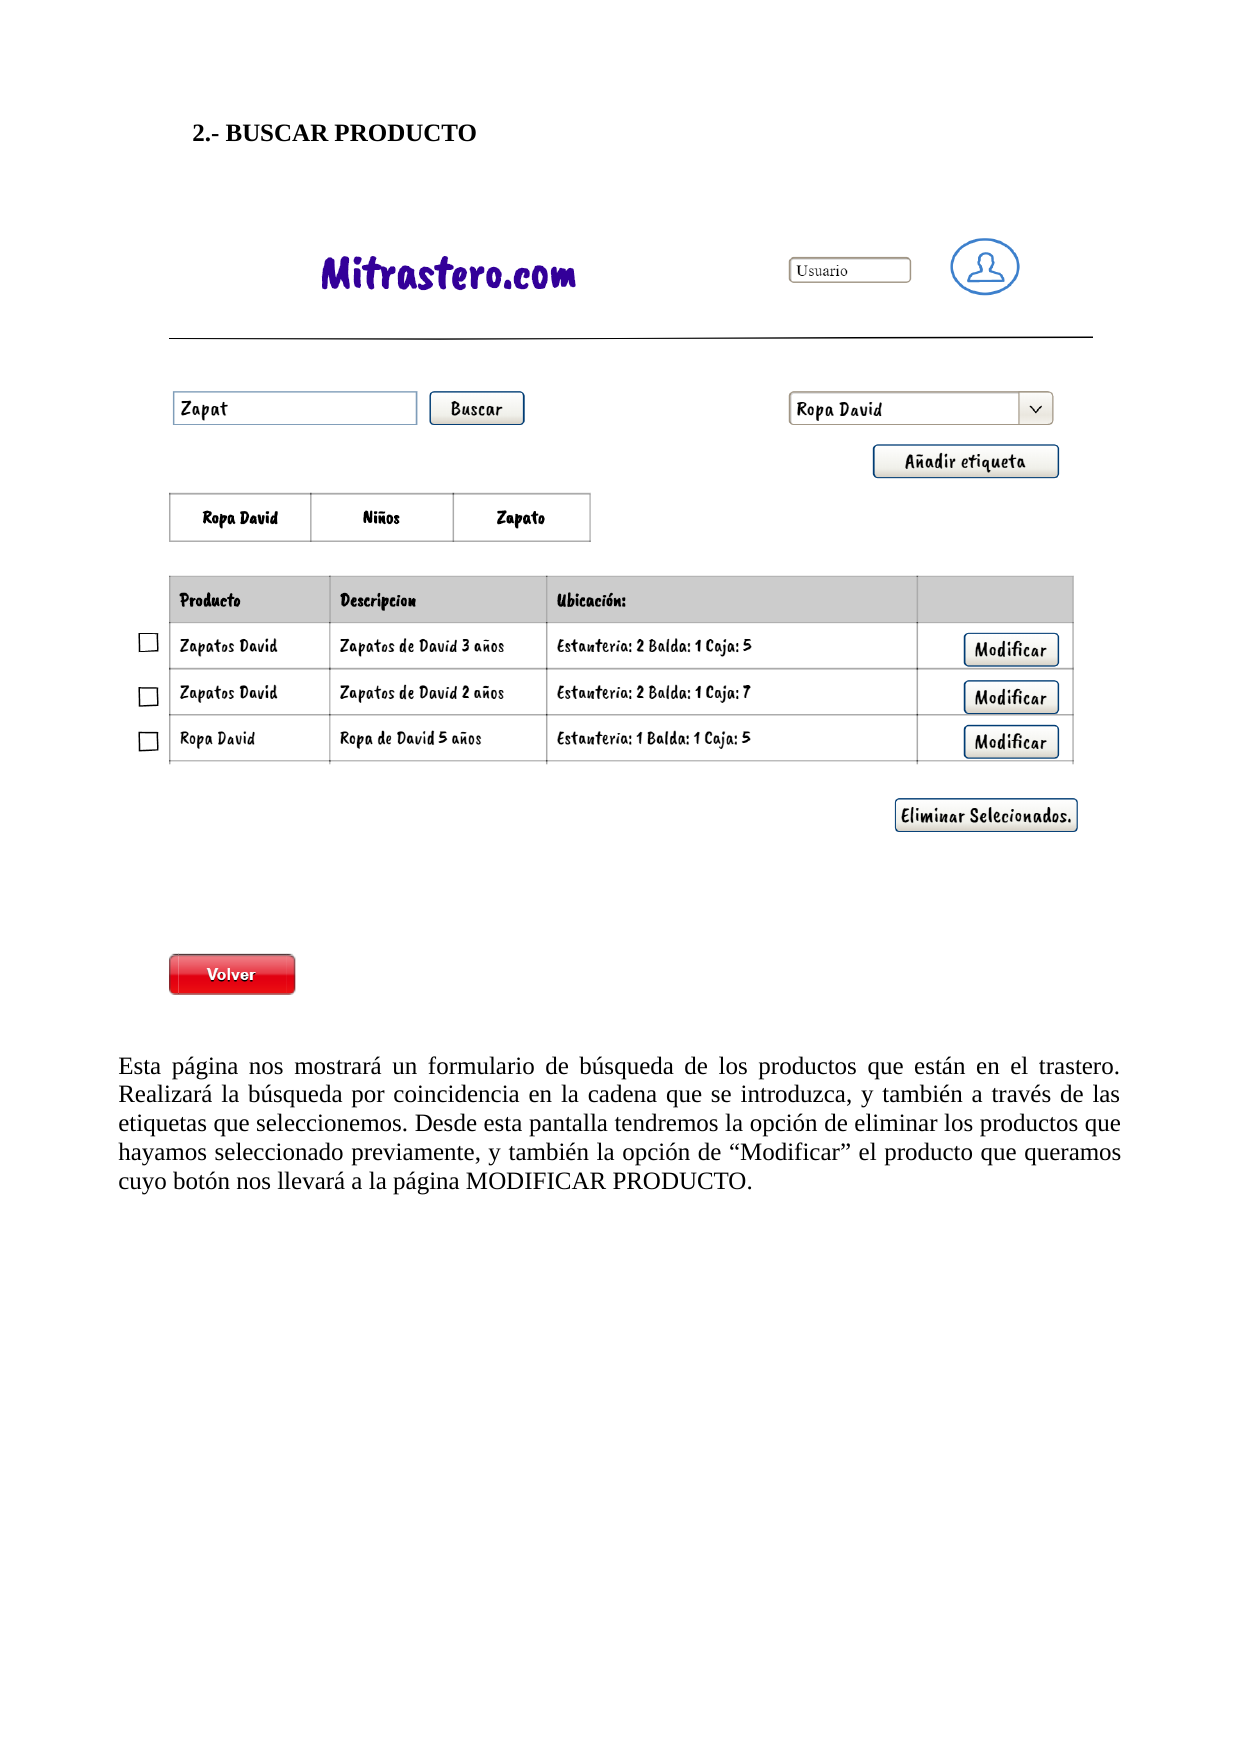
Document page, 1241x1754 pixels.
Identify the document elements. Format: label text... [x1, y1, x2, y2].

picture [118, 175, 1123, 1022]
text 2.- BUSCAR PRODUCTO [118, 118, 1122, 147]
text Esta página nos mostrará un formulario de búsqueda de los productos que están en el trastero. Realizará la búsqueda por coincidencia en la cadena que se introduzca, y también a través de las etiquetas que seleccionemos. Desde esta pantalla tendremos la opción de eliminar los productos que hayamos seleccionado previamente, y también la opción de “Modificar” el producto que queramos cuyo botón nos llevará a la página MODIFICAR PRODUCTO. [118, 1051, 1122, 1194]
